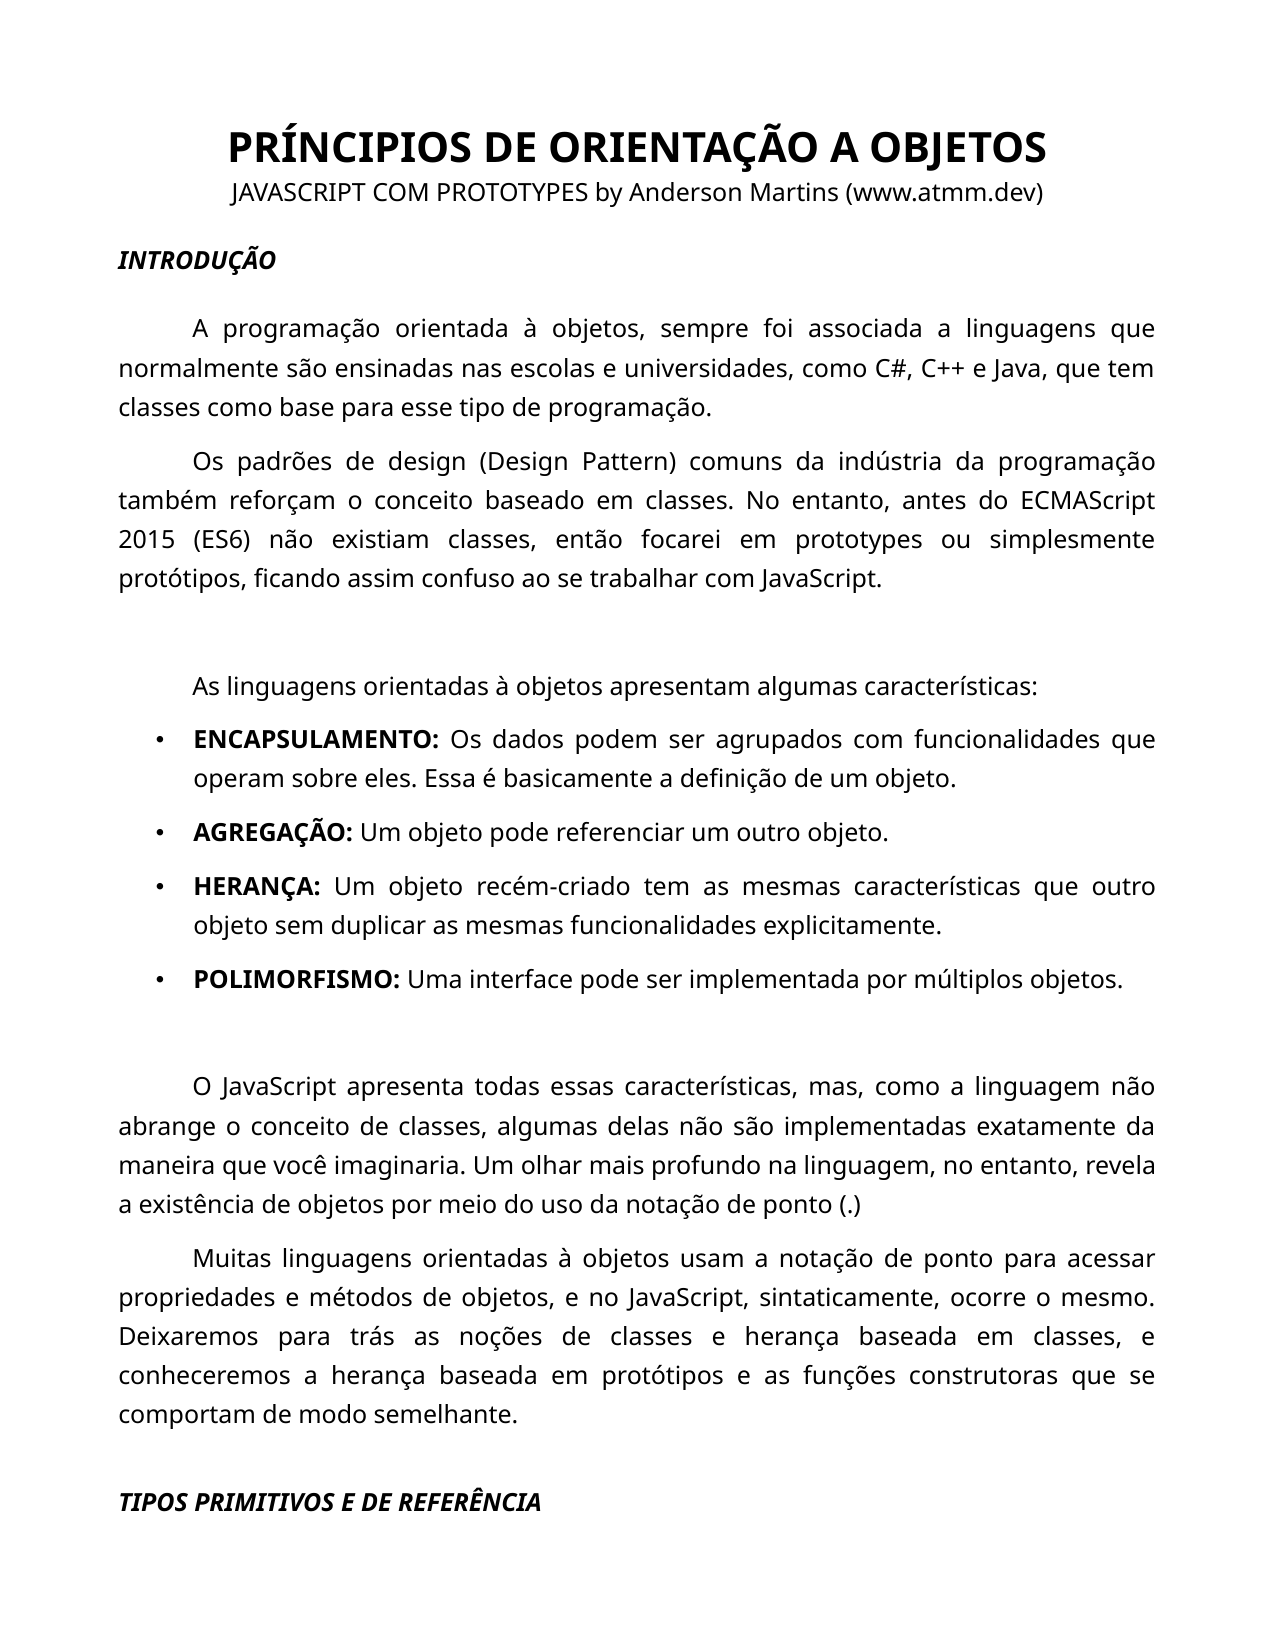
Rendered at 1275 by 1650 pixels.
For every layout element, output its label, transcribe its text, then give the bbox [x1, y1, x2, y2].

text Os padrões de design (Design Pattern) comuns da indústria da programação também reforçam o conceito baseado em classes. No entanto, antes do ECMAScript 2015 (ES6) não existiam classes, então focarei em prototypes ou simplesmente protótipos, ficando assim confuso ao se trabalhar com JavaScript. [118, 443, 1157, 595]
text A programação orientada à objetos, sempre foi associada a linguagens que normalmente são ensinadas nas escolas e universidades, como C#, C++ e Java, que tem classes como base para esse tipo de programação. [118, 311, 1157, 423]
text JAVASCRIPT COM PROTOTYPES by Anderson Martins (www.atmm.dev) [118, 175, 1157, 209]
text INTRODUÇÃO [118, 243, 1157, 277]
list AGREGAÇÃO: Um objeto pode referenciar um outro objeto. [156, 815, 1157, 849]
text Muitas linguagens orientadas à objetos usam a notação de ponto para acessar propriedades e métodos de objetos, e no JavaScript, sintaticamente, ocorre o mesmo. Deixaremos para trás as noções de classes e herança baseada em classes, e conheceremos a herança baseada em protótipos e as funções construtoras que se comportam de modo semelhante. [118, 1240, 1157, 1431]
list POLIMORFISMO: Uma interface pode ser implementada por múltiplos objetos. [156, 962, 1157, 996]
list HERANÇA: Um objeto recém-criado tem as mesmas características que outro objeto sem duplicar as mesmas funcionalidades explicitamente. [156, 869, 1157, 942]
list ENCAPSULAMENTO: Os dados podem ser agrupados com funcionalidades que operam sobre eles. Essa é basicamente a definição de um objeto. [156, 722, 1157, 795]
text O JavaScript apresenta todas essas características, mas, como a linguagem não abrange o conceito de classes, algumas delas não são implementadas exatamente da maneira que você imaginaria. Um olhar mais profundo na linguagem, no entanto, revela a existência de objetos por meio do uso da notação de ponto (.) [118, 1069, 1157, 1221]
text As linguagens orientadas à objetos apresentam algumas características: [118, 668, 1157, 702]
text TIPOS PRIMITIVOS E DE REFERÊNCIA [118, 1485, 1157, 1519]
text PRÍNCIPIOS DE ORIENTAÇÃO A OBJETOS [118, 118, 1157, 175]
